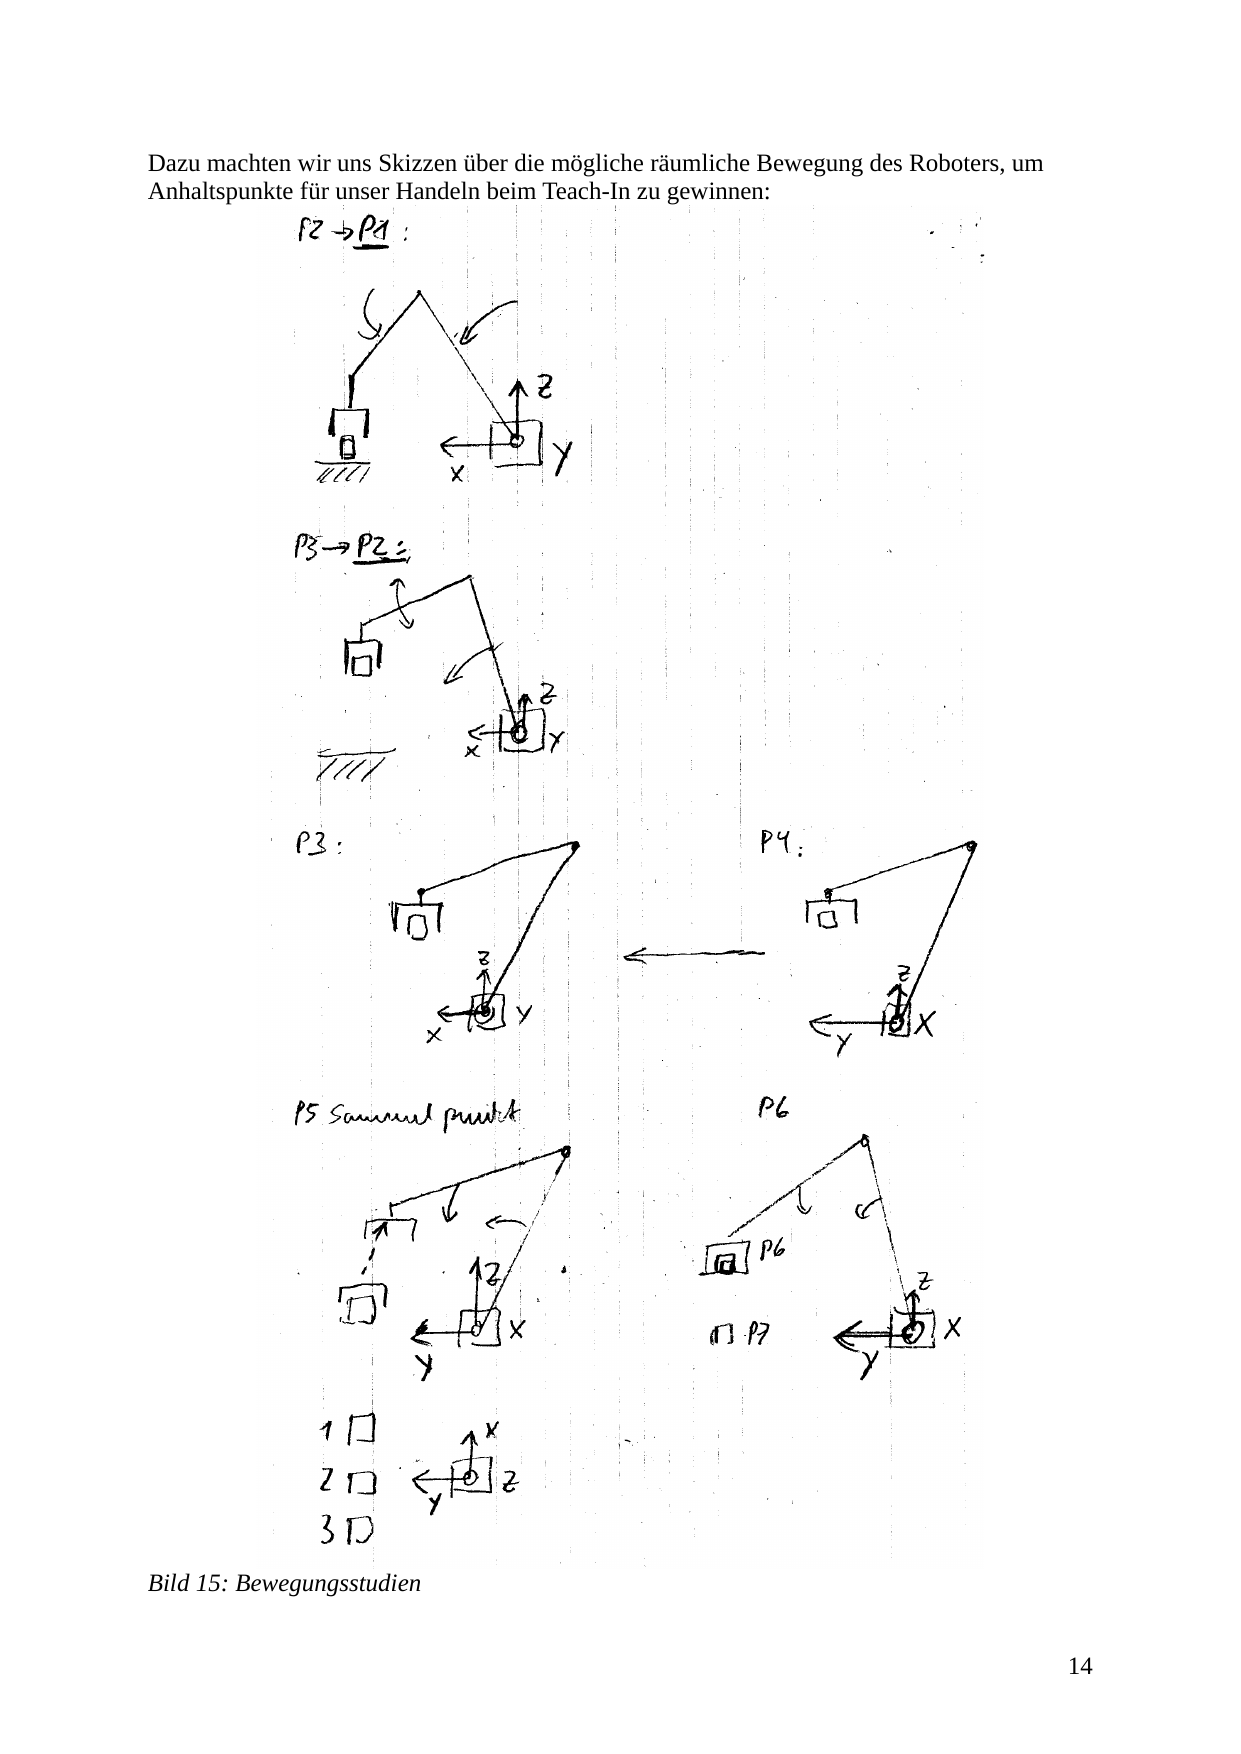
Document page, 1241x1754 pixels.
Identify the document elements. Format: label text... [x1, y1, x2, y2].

text Dazu machten wir uns Skizzen über die mögliche räumliche Bewegung des Roboters, um Anhaltspunkte für unser Handeln beim Teach-In zu gewinnen: [148, 148, 1093, 205]
text Bild 15: Bewegungsstudien [148, 1568, 1093, 1597]
picture [256, 205, 985, 1569]
